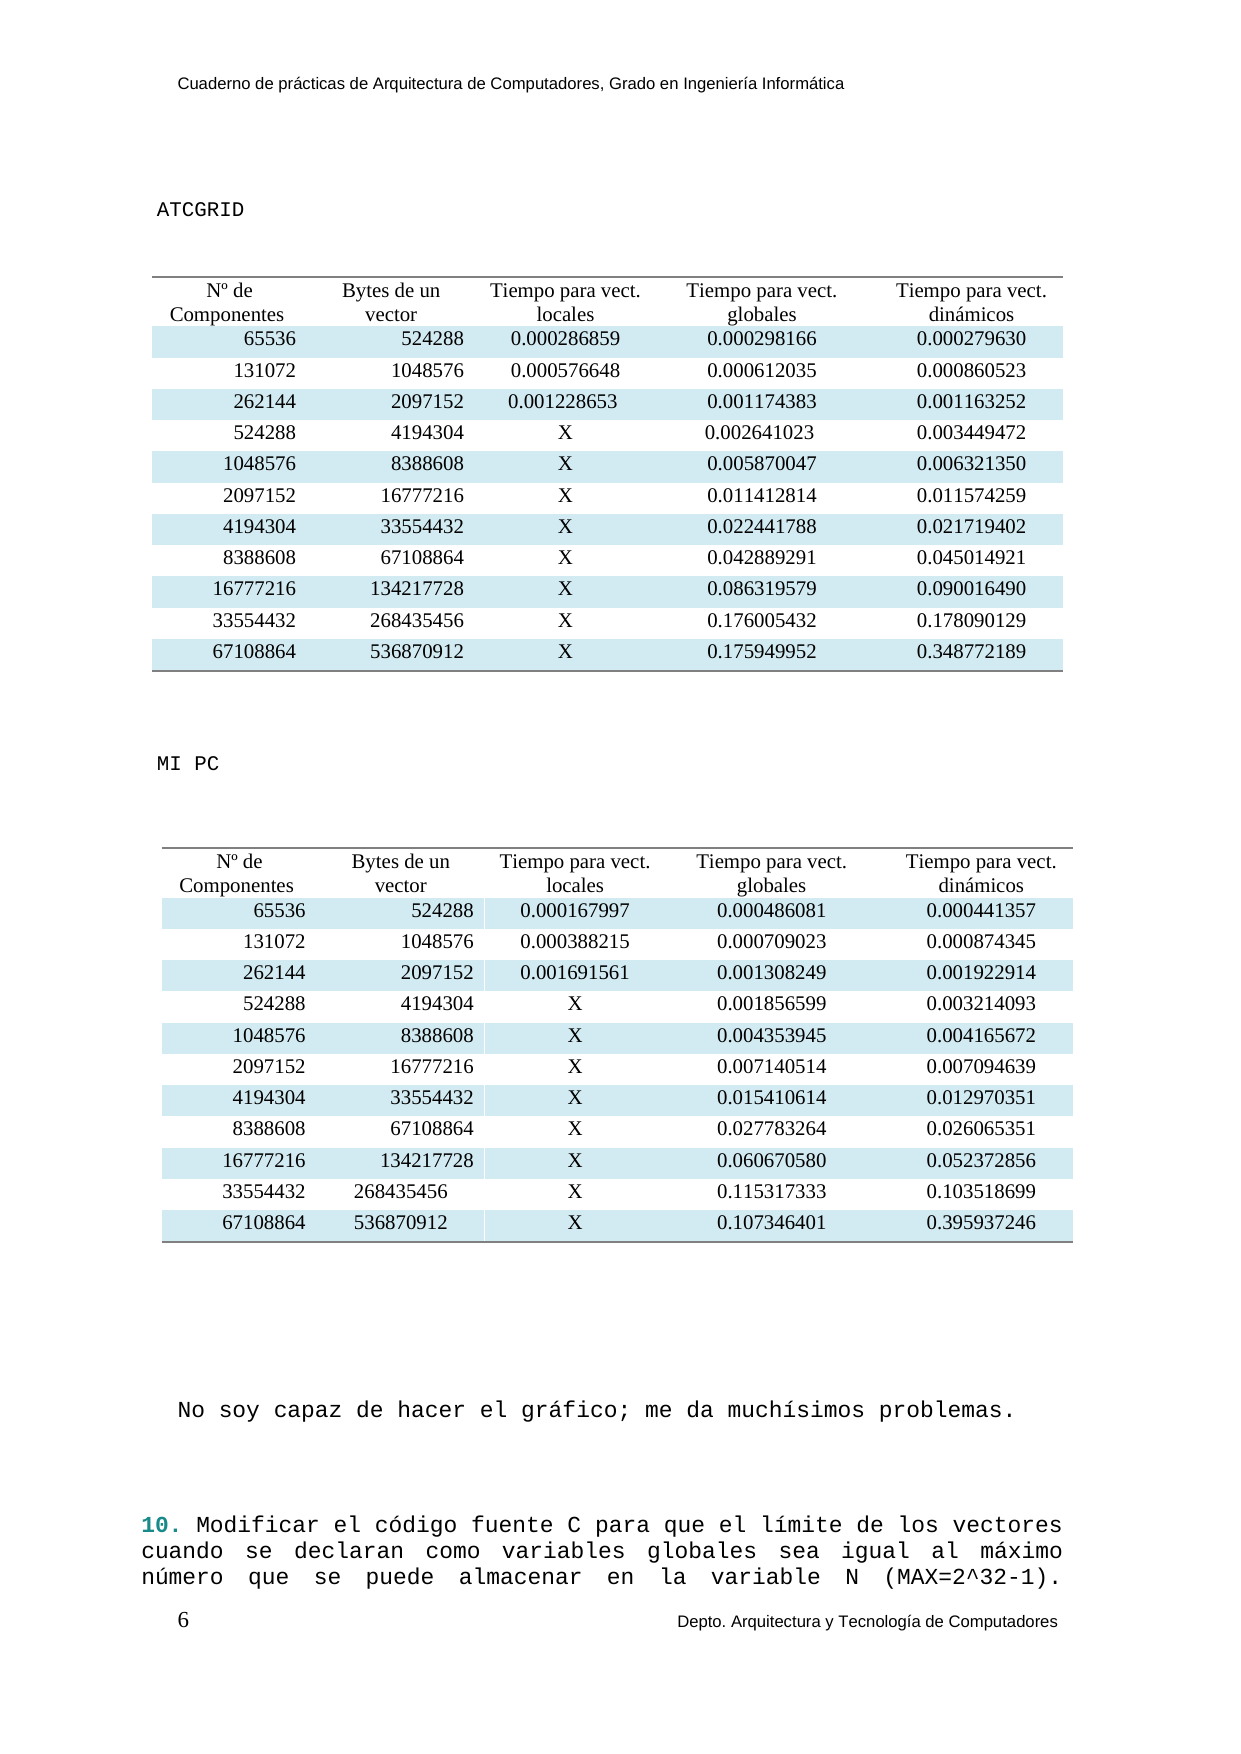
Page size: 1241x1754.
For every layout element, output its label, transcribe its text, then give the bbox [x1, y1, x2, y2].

table_cell 0.006321350 [868, 451, 1063, 483]
table_cell 8388608 [307, 451, 475, 483]
table_cell 16777216 [317, 1054, 484, 1085]
table_cell X [475, 420, 656, 451]
table_header MI PC [145, 728, 1097, 777]
table_cell 0.001922914 [878, 960, 1073, 991]
table_cell 1048576 [307, 358, 475, 389]
table_cell 0.026065351 [878, 1116, 1073, 1147]
table_cell 0.001228653 [475, 389, 656, 420]
table_cell 0.022441788 [656, 514, 868, 545]
table_cell X [475, 545, 656, 576]
table_cell 4194304 [162, 1085, 317, 1116]
table_cell 0.000167997 [485, 898, 665, 929]
table_cell X [485, 1023, 665, 1054]
table_header Tiempo para vect. globales [656, 278, 868, 326]
table_header Tiempo para vect. locales [475, 278, 656, 326]
table_cell 262144 [152, 389, 307, 420]
table_cell 0.001163252 [868, 389, 1063, 420]
table_cell 4194304 [152, 514, 307, 545]
table_cell 67108864 [307, 545, 475, 576]
table_cell 0.015410614 [665, 1085, 878, 1116]
table_cell X [475, 483, 656, 514]
table_cell X [485, 1054, 665, 1085]
table_cell 0.021719402 [868, 514, 1063, 545]
table_cell 0.001174383 [656, 389, 868, 420]
table_cell 0.004165672 [878, 1023, 1073, 1054]
table_cell 0.103518699 [878, 1179, 1073, 1210]
table_cell X [485, 1179, 665, 1210]
table_cell X [485, 1116, 665, 1147]
table_cell 0.001691561 [485, 960, 665, 991]
table_cell 0.000388215 [485, 929, 665, 960]
table_header Tiempo para vect. globales [665, 849, 878, 897]
table_cell 0.090016490 [868, 576, 1063, 608]
table_cell 131072 [162, 929, 317, 960]
table_cell 0.004353945 [665, 1023, 878, 1054]
table_cell 0.086319579 [656, 576, 868, 608]
table_cell 2097152 [162, 1054, 317, 1085]
table_cell 536870912 [317, 1210, 484, 1241]
table_header Bytes de un vector [317, 849, 484, 897]
table_cell 134217728 [317, 1148, 484, 1179]
table_cell 65536 [152, 326, 307, 358]
table_cell 0.000860523 [868, 358, 1063, 389]
list 10. Modificar el código fuente C para que el límite de los vectores cuando se declaran como variables globales sea igual al máximo número que se puede almacenar en la variable N (MAX=2^32-1). [103, 1513, 1063, 1591]
table_cell 0.178090129 [868, 608, 1063, 639]
table_cell 2097152 [152, 483, 307, 514]
table_cell 0.395937246 [878, 1210, 1073, 1241]
table_header Tiempo para vect. dinámicos [868, 278, 1063, 326]
table_cell 0.060670580 [665, 1148, 878, 1179]
table_cell 0.007094639 [878, 1054, 1073, 1085]
table_cell 67108864 [317, 1116, 484, 1147]
table_cell 0.107346401 [665, 1210, 878, 1241]
table_cell [145, 222, 1091, 261]
table_cell 67108864 [162, 1210, 317, 1241]
table_cell 67108864 [152, 639, 307, 670]
list No soy capaz de hacer el gráfico; me da muchísimos problemas. [177, 1398, 1063, 1424]
table_cell X [475, 608, 656, 639]
table_cell 33554432 [317, 1085, 484, 1116]
table_cell X [485, 1148, 665, 1179]
table_cell 268435456 [307, 608, 475, 639]
table_cell 0.011574259 [868, 483, 1063, 514]
table_cell 0.042889291 [656, 545, 868, 576]
table_cell 65536 [162, 898, 317, 929]
table_cell 0.000441357 [878, 898, 1073, 929]
table_cell X [475, 451, 656, 483]
table_header Tiempo para vect. dinámicos [878, 849, 1073, 897]
table_cell 2097152 [307, 389, 475, 420]
table_cell 0.005870047 [656, 451, 868, 483]
table_cell X [485, 1085, 665, 1116]
table_cell 524288 [162, 991, 317, 1022]
table_header Nº de Componentes [152, 278, 307, 326]
table_header Tiempo para vect. locales [485, 849, 665, 897]
table_cell 0.176005432 [656, 608, 868, 639]
table_cell 4194304 [317, 991, 484, 1022]
table_cell 0.000298166 [656, 326, 868, 358]
table_header Nº de Componentes [162, 849, 317, 897]
table_cell 0.003449472 [868, 420, 1063, 451]
table_cell 1048576 [317, 929, 484, 960]
table_cell 33554432 [307, 514, 475, 545]
table_cell X [475, 514, 656, 545]
table_cell 2097152 [317, 960, 484, 991]
table_cell 33554432 [162, 1179, 317, 1210]
table_cell 0.175949952 [656, 639, 868, 670]
table_cell 1048576 [152, 451, 307, 483]
table_cell 524288 [152, 420, 307, 451]
table_cell 8388608 [152, 545, 307, 576]
table_cell 131072 [152, 358, 307, 389]
table_cell 134217728 [307, 576, 475, 608]
table_cell 0.348772189 [868, 639, 1063, 670]
table_cell [145, 777, 1097, 821]
table_cell 0.027783264 [665, 1116, 878, 1147]
table_cell 268435456 [317, 1179, 484, 1210]
table_header Bytes de un vector [307, 278, 475, 326]
table_cell 0.052372856 [878, 1148, 1073, 1179]
table_cell X [485, 991, 665, 1022]
table_cell 536870912 [307, 639, 475, 670]
table_cell 8388608 [317, 1023, 484, 1054]
table_cell 8388608 [162, 1116, 317, 1147]
table_cell 524288 [307, 326, 475, 358]
table_cell X [485, 1210, 665, 1241]
table_cell 0.007140514 [665, 1054, 878, 1085]
table_cell 16777216 [162, 1148, 317, 1179]
table_cell 0.000576648 [475, 358, 656, 389]
table_cell 0.115317333 [665, 1179, 878, 1210]
table_cell 0.000709023 [665, 929, 878, 960]
table_cell 0.012970351 [878, 1085, 1073, 1116]
table_cell 0.000286859 [475, 326, 656, 358]
table_cell 0.000874345 [878, 929, 1073, 960]
table_cell 0.002641023 [656, 420, 868, 451]
table_cell 0.045014921 [868, 545, 1063, 576]
table_cell 0.000279630 [868, 326, 1063, 358]
table_cell 262144 [162, 960, 317, 991]
table_cell 0.001856599 [665, 991, 878, 1022]
table_cell 16777216 [152, 576, 307, 608]
table_header ATCGRID [145, 174, 1091, 222]
table_cell 0.011412814 [656, 483, 868, 514]
table_cell X [475, 639, 656, 670]
table_cell 0.001308249 [665, 960, 878, 991]
table_cell X [475, 576, 656, 608]
table_cell 4194304 [307, 420, 475, 451]
table_cell 33554432 [152, 608, 307, 639]
table_cell 16777216 [307, 483, 475, 514]
table_cell 0.003214093 [878, 991, 1073, 1022]
table_cell 1048576 [162, 1023, 317, 1054]
table_cell 0.000612035 [656, 358, 868, 389]
table_cell 0.000486081 [665, 898, 878, 929]
table_cell 524288 [317, 898, 484, 929]
